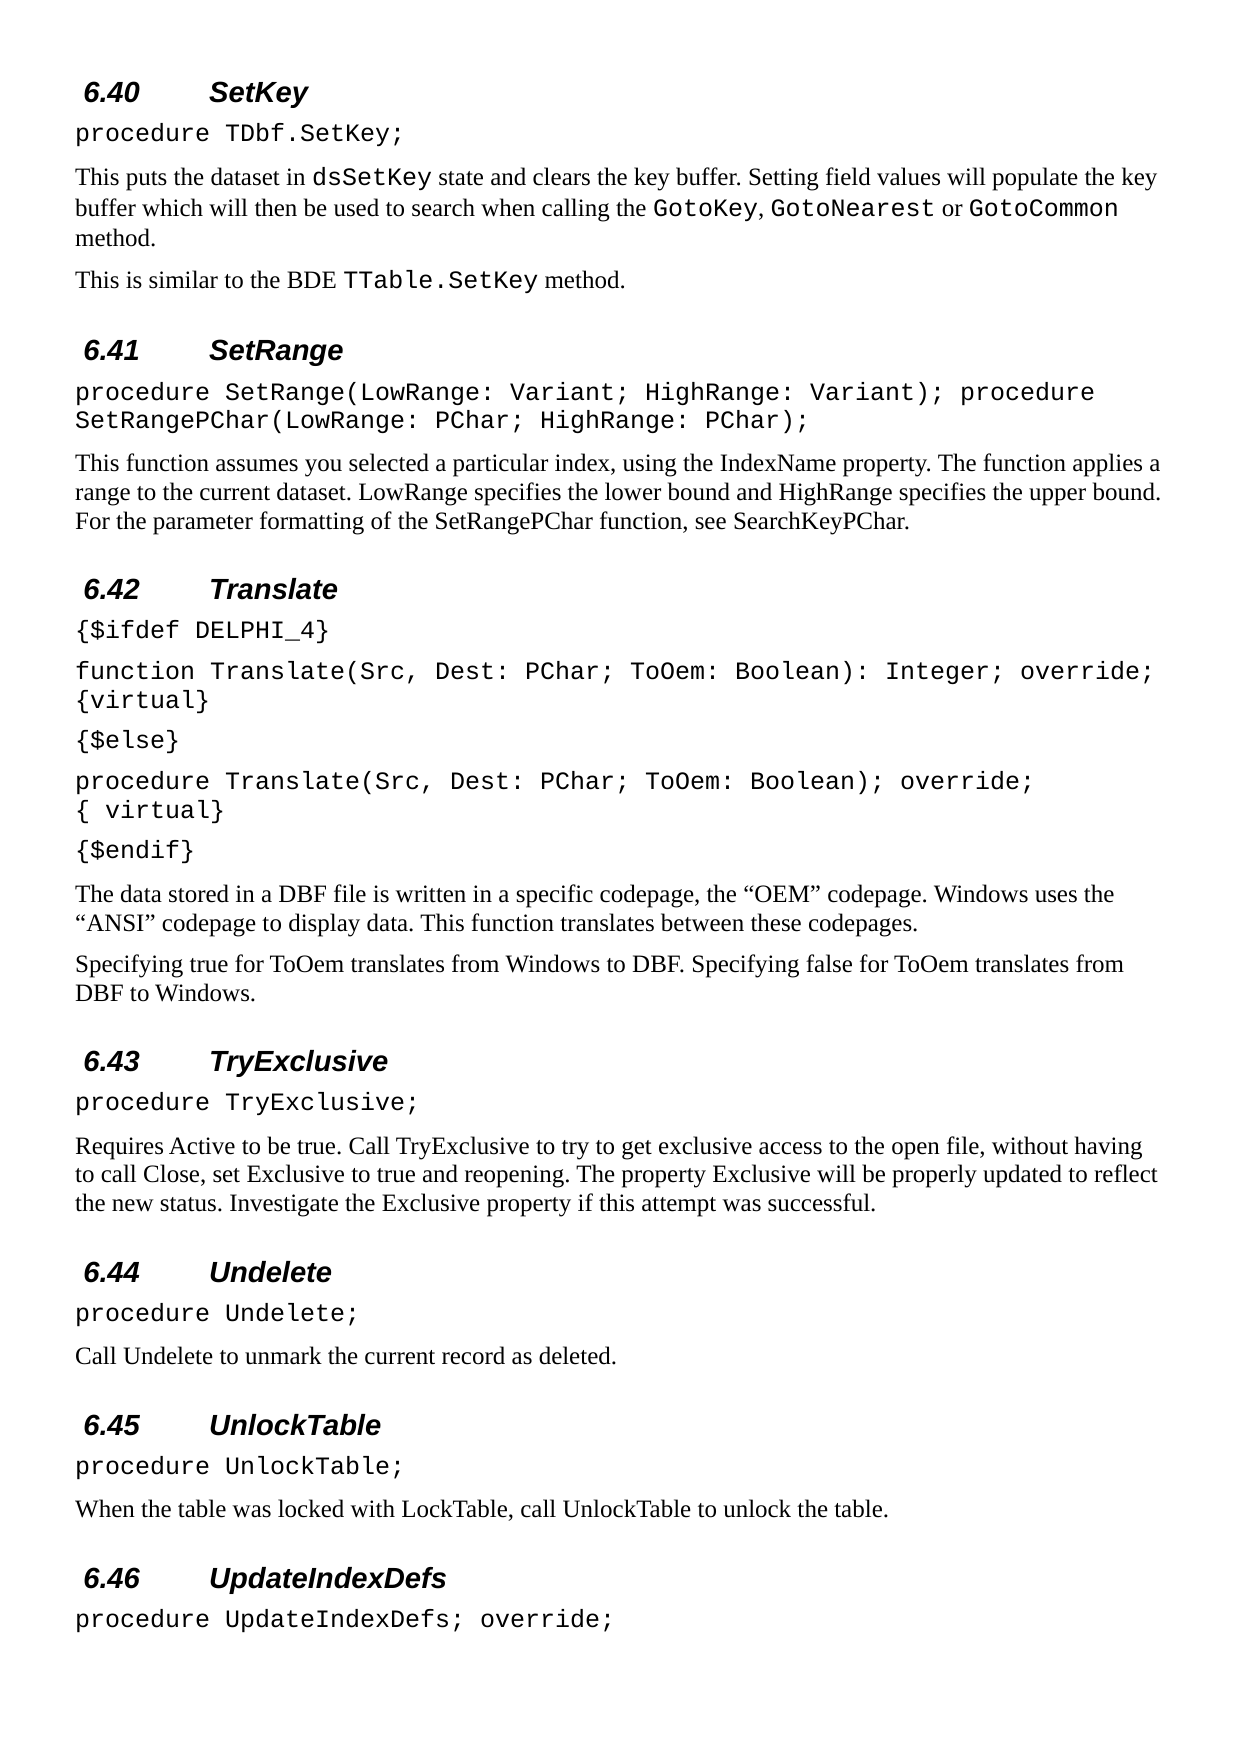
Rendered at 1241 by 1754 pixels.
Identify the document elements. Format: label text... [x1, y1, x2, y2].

text The data stored in a DBF file is written in a specific codepage, the “OEM” codepage. Windows uses the “ANSI” codepage to display data. This function translates between these codepages. [75, 879, 1165, 936]
text Specifying true for ToOem translates from Windows to DBF. Specifying false for ToOem translates from DBF to Windows. [75, 949, 1165, 1006]
text This puts the dataset in dsSetKey state and clears the key buffer. Setting field values will populate the key buffer which will then be used to search when calling the GotoKey, GotoNearest or GotoCommon method. [75, 162, 1165, 252]
text This function assumes you selected a particular index, using the IndexName property. The function applies a range to the current dataset. LowRange specifies the lower bound and HighRange specifies the upper bound. For the parameter formatting of the SetRangePChar function, see SearchKeyPChar. [75, 448, 1165, 534]
text function Translate(Src, Dest: PChar; ToOem: Boolean): Integer; override; {virtual} [75, 659, 1165, 716]
subtitle Translate [75, 572, 1165, 606]
subtitle SetKey [75, 75, 1165, 108]
text procedure SetRange(LowRange: Variant; HighRange: Variant); procedure SetRangePChar(LowRange: PChar; HighRange: PChar); [75, 379, 1165, 436]
text procedure TDbf.SetKey; [75, 121, 1165, 149]
text procedure UnlockTable; [75, 1454, 1165, 1482]
subtitle UnlockTable [75, 1408, 1165, 1441]
text When the table was locked with LockTable, call UnlockTable to unlock the table. [75, 1494, 1165, 1523]
text Call Undelete to unmark the current record as deleted. [75, 1341, 1165, 1370]
text procedure UpdateIndexDefs; override; [75, 1607, 1165, 1635]
text This is similar to the BDE TTable.SetKey method. [75, 265, 1165, 296]
subtitle Undelete [75, 1254, 1165, 1288]
text Requires Active to be true. Call TryExclusive to try to get exclusive access to the open file, without having to call Close, set Exclusive to true and reopening. The property Exclusive will be properly updated to reflect the new status. Investigate the Exclusive property if this attempt was successful. [75, 1131, 1165, 1217]
subtitle UpdateIndexDefs [75, 1561, 1165, 1594]
subtitle SetRange [75, 333, 1165, 367]
text procedure Translate(Src, Dest: PChar; ToOem: Boolean); override; { virtual} [75, 769, 1165, 826]
subtitle TryExclusive [75, 1044, 1165, 1077]
text {$ifdef DELPHI_4} [75, 618, 1165, 646]
text {$else} [75, 728, 1165, 756]
text procedure Undelete; [75, 1301, 1165, 1329]
text {$endif} [75, 838, 1165, 866]
text procedure TryExclusive; [75, 1090, 1165, 1118]
